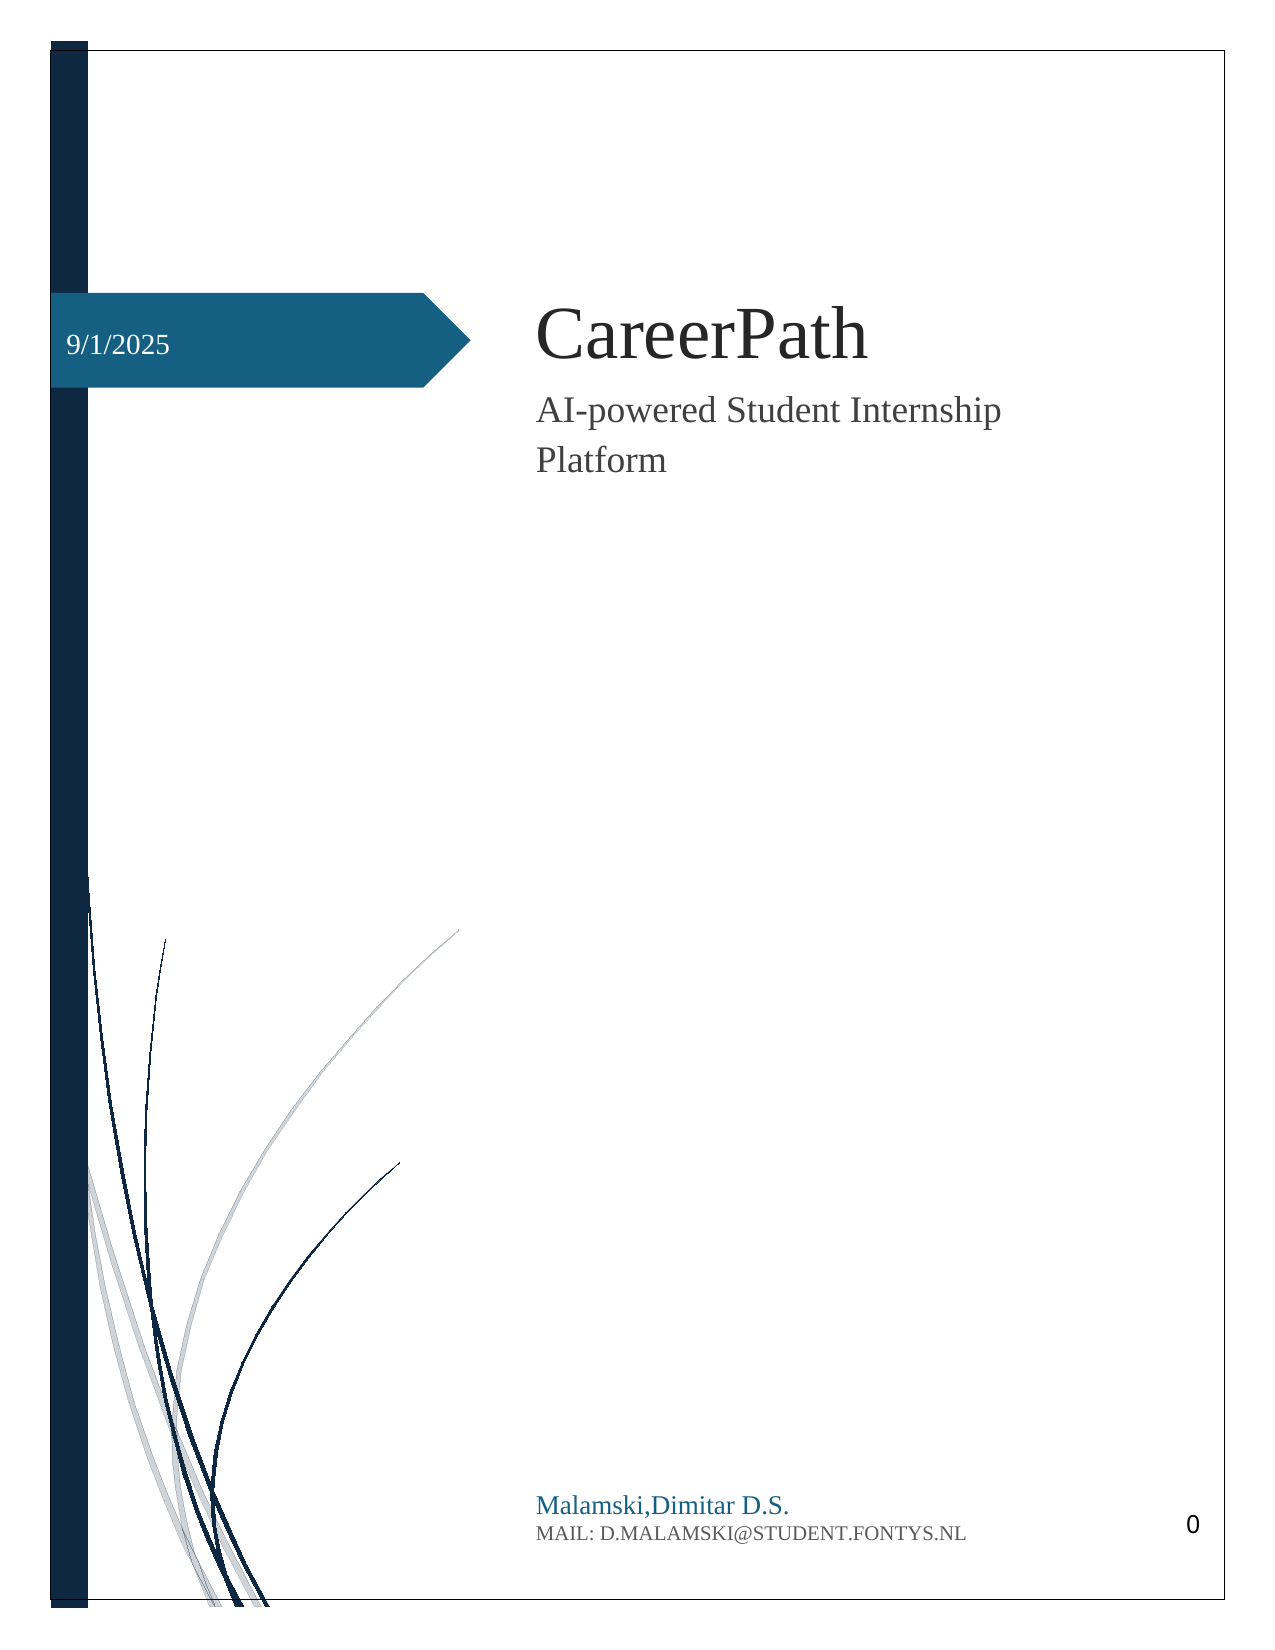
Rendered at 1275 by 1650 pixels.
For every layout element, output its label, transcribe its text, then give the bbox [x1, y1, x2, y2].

text Malamski,Dimitar D.S. [536, 1489, 1108, 1520]
text CareerPath [536, 289, 1108, 375]
text AI-powered Student Internship Platform [536, 387, 1108, 480]
text Mail: d.malamski@student.fontys.nl [536, 1520, 1108, 1544]
